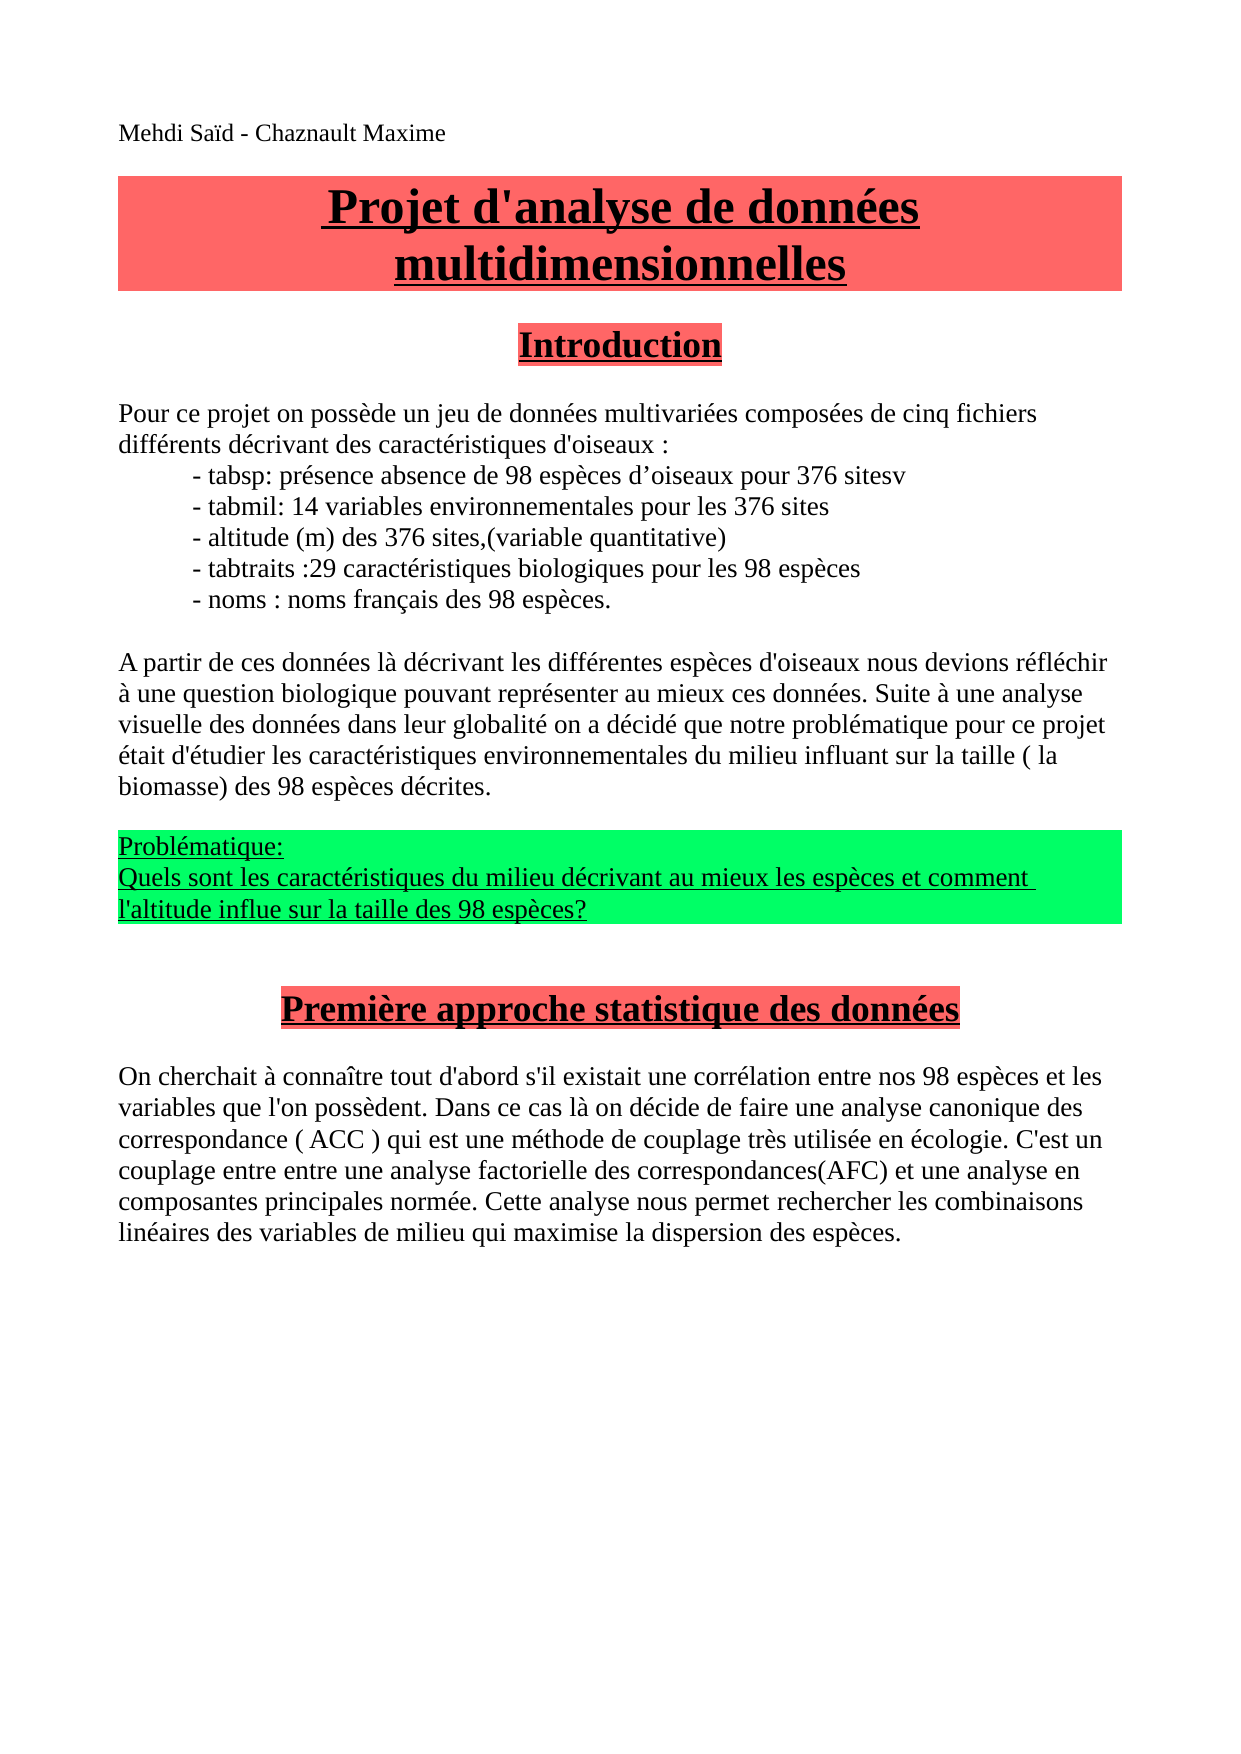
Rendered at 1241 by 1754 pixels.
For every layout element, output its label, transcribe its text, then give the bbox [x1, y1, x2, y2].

text - tabsp: présence absence de 98 espèces d’oiseaux pour 376 sitesv [118, 459, 1122, 490]
text - noms : noms français des 98 espèces. [118, 584, 1122, 615]
text A partir de ces données là décrivant les différentes espèces d'oiseaux nous devions réfléchir à une question biologique pouvant représenter au mieux ces données. Suite à une analyse visuelle des données dans leur globalité on a décidé que notre problématique pour ce projet était d'étudier les caractéristiques environnementales du milieu influant sur la taille ( la biomasse) des 98 espèces décrites. [118, 646, 1122, 802]
text linéaires des variables de milieu qui maximise la dispersion des espèces. [118, 1216, 1122, 1247]
text Problématique: [118, 830, 1122, 862]
text Projet d'analyse de données multidimensionnelles [118, 176, 1122, 291]
text - tabtraits :29 caractéristiques biologiques pour les 98 espèces [118, 552, 1122, 584]
text Quels sont les caractéristiques du milieu décrivant au mieux les espèces et comment l'altitude influe sur la taille des 98 espèces? [118, 862, 1122, 924]
text Première approche statistique des données [118, 986, 1122, 1029]
text - altitude (m) des 376 sites,(variable quantitative) [118, 521, 1122, 552]
text - tabmil: 14 variables environnementales pour les 376 sites [118, 490, 1122, 521]
text Introduction [118, 322, 1122, 366]
text Pour ce projet on possède un jeu de données multivariées composées de cinq fichiers différents décrivant des caractéristiques d'oiseaux : [118, 397, 1122, 459]
text On cherchait à connaître tout d'abord s'il existait une corrélation entre nos 98 espèces et les variables que l'on possèdent. Dans ce cas là on décide de faire une analyse canonique des correspondance ( ACC ) qui est une méthode de couplage très utilisée en écologie. C'est un couplage entre entre une analyse factorielle des correspondances(AFC) et une analyse en composantes principales normée. Cette analyse nous permet rechercher les combinaisons [118, 1060, 1122, 1216]
